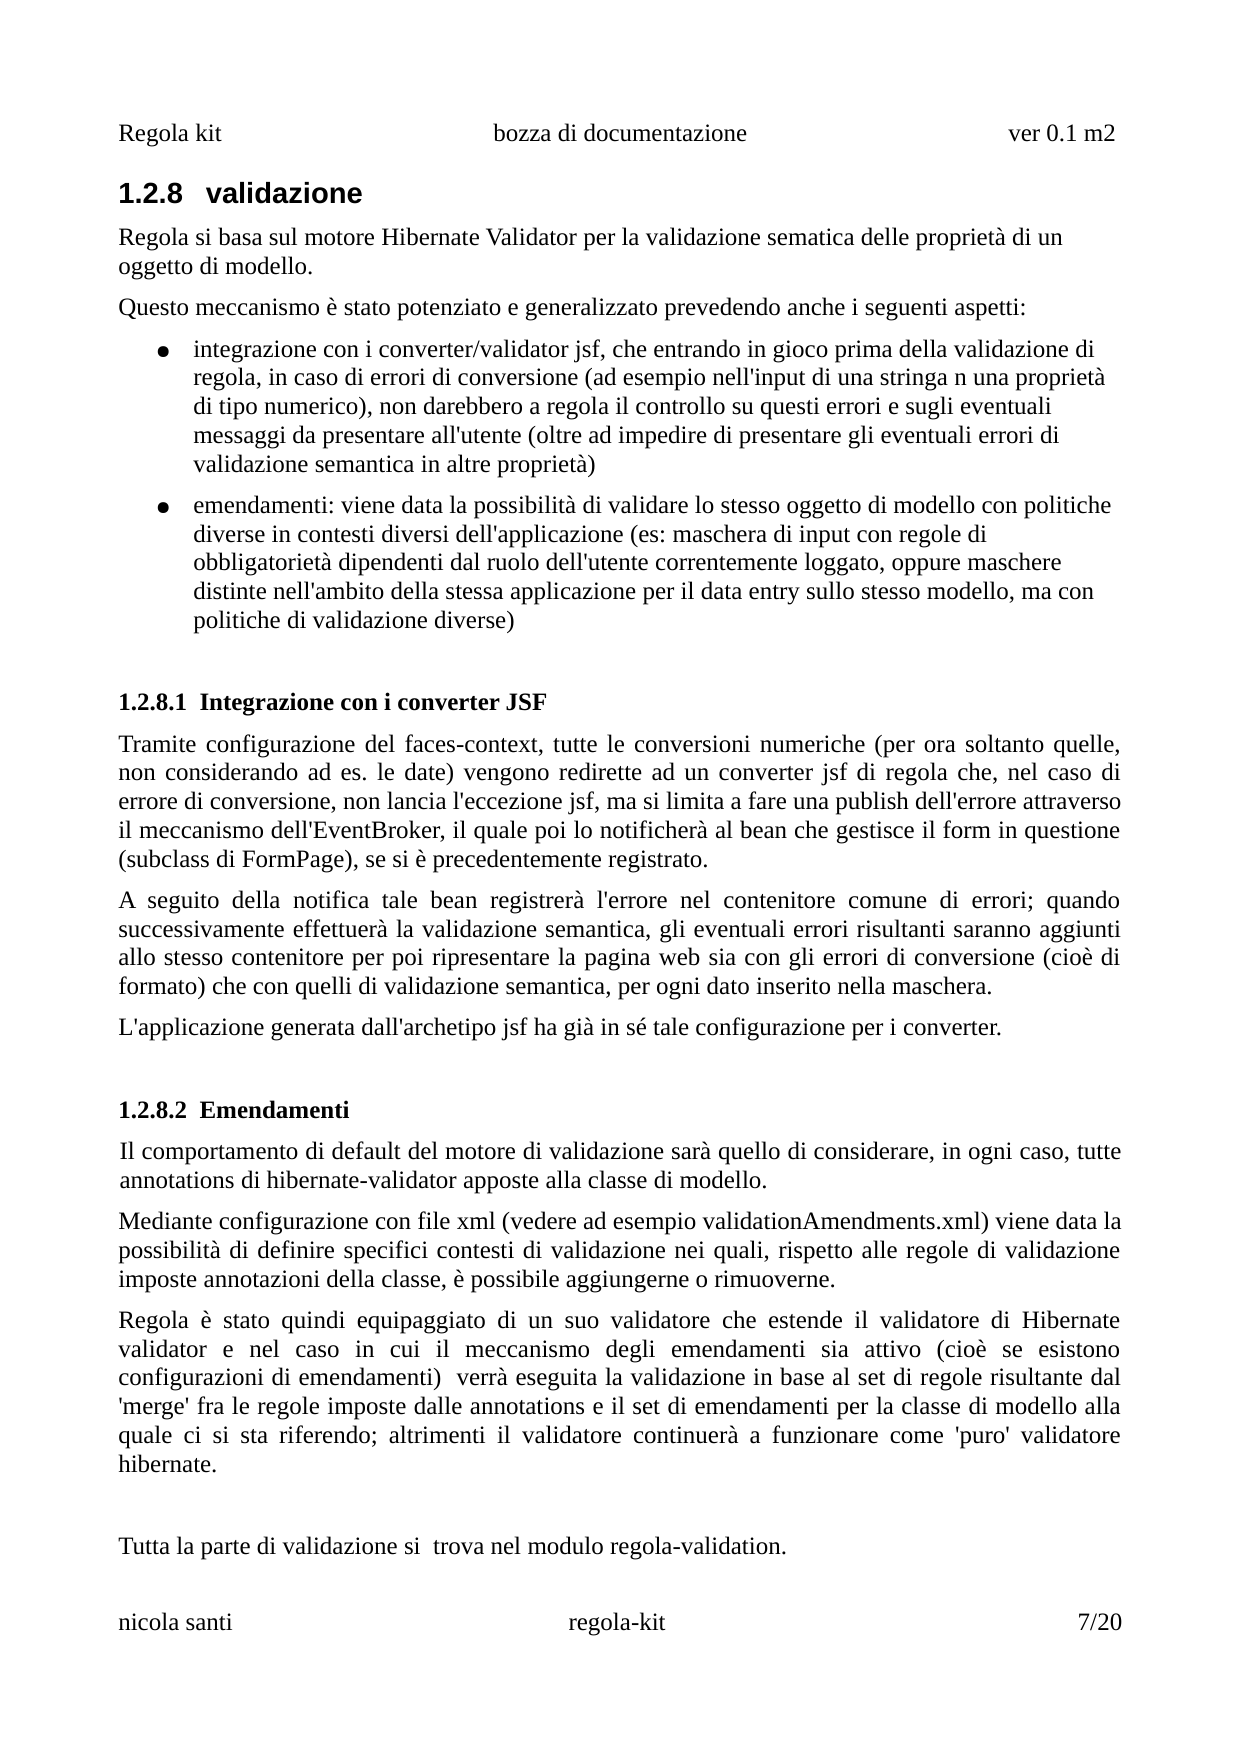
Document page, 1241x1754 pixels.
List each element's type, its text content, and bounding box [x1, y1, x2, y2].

text Tutta la parte di validazione si trova nel modulo regola-validation. [118, 1531, 1122, 1560]
text 1.2.8.1 Integrazione con i converter JSF [118, 687, 1122, 716]
text Tramite configurazione del faces-context, tutte le conversioni numeriche (per ora soltanto quelle, non considerando ad es. le date) vengono redirette ad un converter jsf di regola che, nel caso di errore di conversione, non lancia l'eccezione jsf, ma si limita a fare una publish dell'errore attraverso il meccanismo dell'EventBroker, il quale poi lo notificherà al bean che gestisce il form in questione (subclass di FormPage), se si è precedentemente registrato. [118, 729, 1122, 872]
text Regola si basa sul motore Hibernate Validator per la validazione sematica delle proprietà di un oggetto di modello. [118, 222, 1122, 280]
list emendamenti: viene data la possibilità di validare lo stesso oggetto di modello con politiche diverse in contesti diversi dell'applicazione (es: maschera di input con regole di obbligatorietà dipendenti dal ruolo dell'utente correntemente loggato, oppure maschere distinte nell'ambito della stessa applicazione per il data entry sullo stesso modello, ma con politiche di validazione diverse) [156, 490, 1122, 634]
list integrazione con i converter/validator jsf, che entrando in gioco prima della validazione di regola, in caso di errori di conversione (ad esempio nell'input di una stringa n una proprietà di tipo numerico), non darebbero a regola il controllo su questi errori e sugli eventuali messaggi da presentare all'utente (oltre ad impedire di presentare gli eventuali errori di validazione semantica in altre proprietà) [156, 334, 1122, 477]
list Il comportamento di default del motore di validazione sarà quello di considerare, in ogni caso, tutte annotations di hibernate-validator apposte alla classe di modello. [82, 1136, 1122, 1194]
text L'applicazione generata dall'archetipo jsf ha già in sé tale configurazione per i converter. [118, 1012, 1122, 1041]
text A seguito della notifica tale bean registrerà l'errore nel contenitore comune di errori; quando successivamente effettuerà la validazione semantica, gli eventuali errori risultanti saranno aggiunti allo stesso contenitore per poi ripresentare la pagina web sia con gli errori di conversione (cioè di formato) che con quelli di validazione semantica, per ogni dato inserito nella maschera. [118, 885, 1122, 1000]
text Questo meccanismo è stato potenziato e generalizzato prevedendo anche i seguenti aspetti: [118, 292, 1122, 321]
text 1.2.8.2 Emendamenti [118, 1095, 1122, 1124]
subtitle validazione [118, 176, 1122, 210]
text Mediante configurazione con file xml (vedere ad esempio validationAmendments.xml) viene data la possibilità di definire specifici contesti di validazione nei quali, rispetto alle regole di validazione imposte annotazioni della classe, è possibile aggiungerne o rimuoverne. [118, 1206, 1122, 1292]
text Regola è stato quindi equipaggiato di un suo validatore che estende il validatore di Hibernate validator e nel caso in cui il meccanismo degli emendamenti sia attivo (cioè se esistono configurazioni di emendamenti) verrà eseguita la validazione in base al set di regole risultante dal 'merge' fra le regole imposte dalle annotations e il set di emendamenti per la classe di modello alla quale ci si sta riferendo; altrimenti il validatore continuerà a funzionare come 'puro' validatore hibernate. [118, 1305, 1122, 1477]
